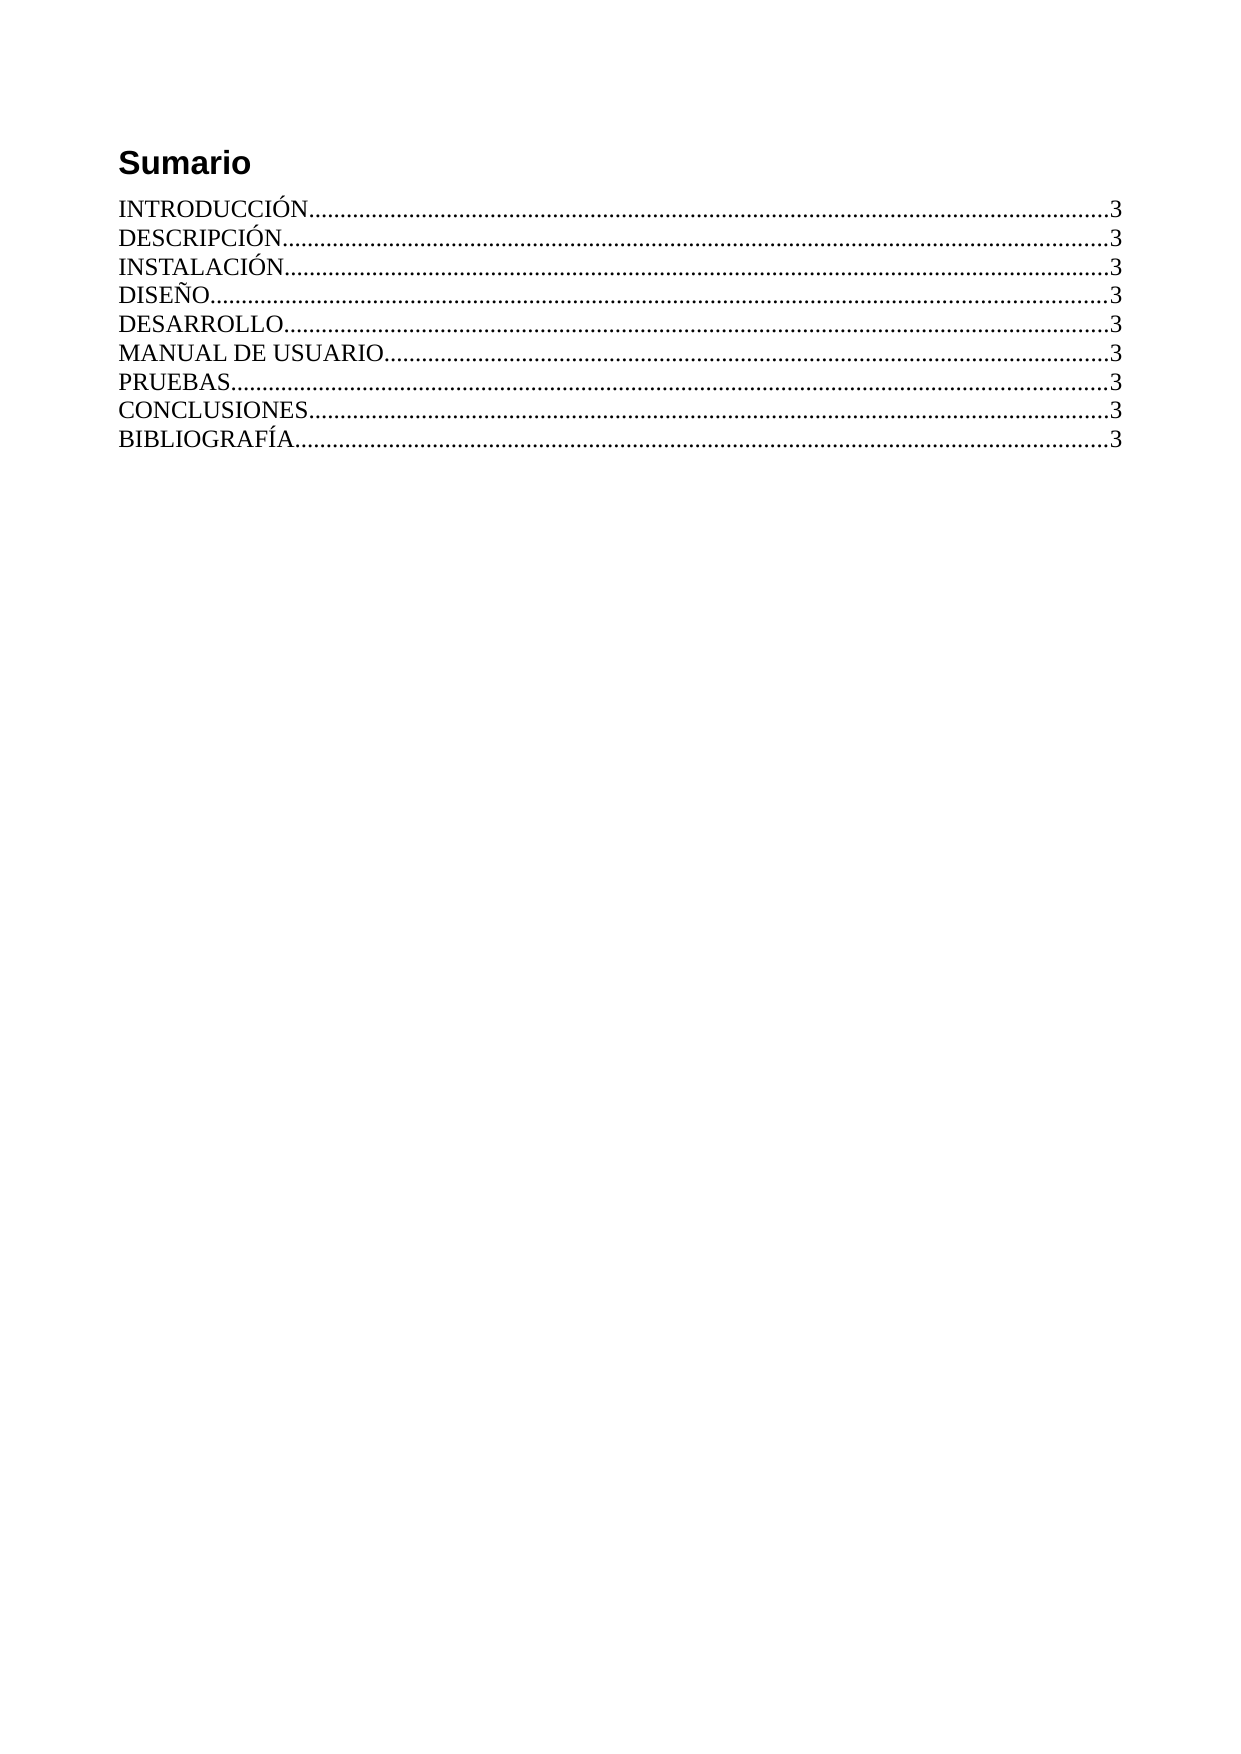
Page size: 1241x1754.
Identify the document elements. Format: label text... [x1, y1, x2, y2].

text BIBLIOGRAFÍA 3 [118, 424, 1122, 453]
subtitle Sumario [118, 143, 1122, 182]
text DISEÑO 3 [118, 280, 1122, 309]
text INSTALACIÓN 3 [118, 252, 1122, 280]
text CONCLUSIONES 3 [118, 395, 1122, 424]
text DESARROLLO 3 [118, 309, 1122, 338]
text MANUAL DE USUARIO 3 [118, 338, 1122, 367]
text DESCRIPCIÓN 3 [118, 223, 1122, 252]
text INTRODUCCIÓN 3 [118, 194, 1122, 223]
text PRUEBAS 3 [118, 367, 1122, 395]
